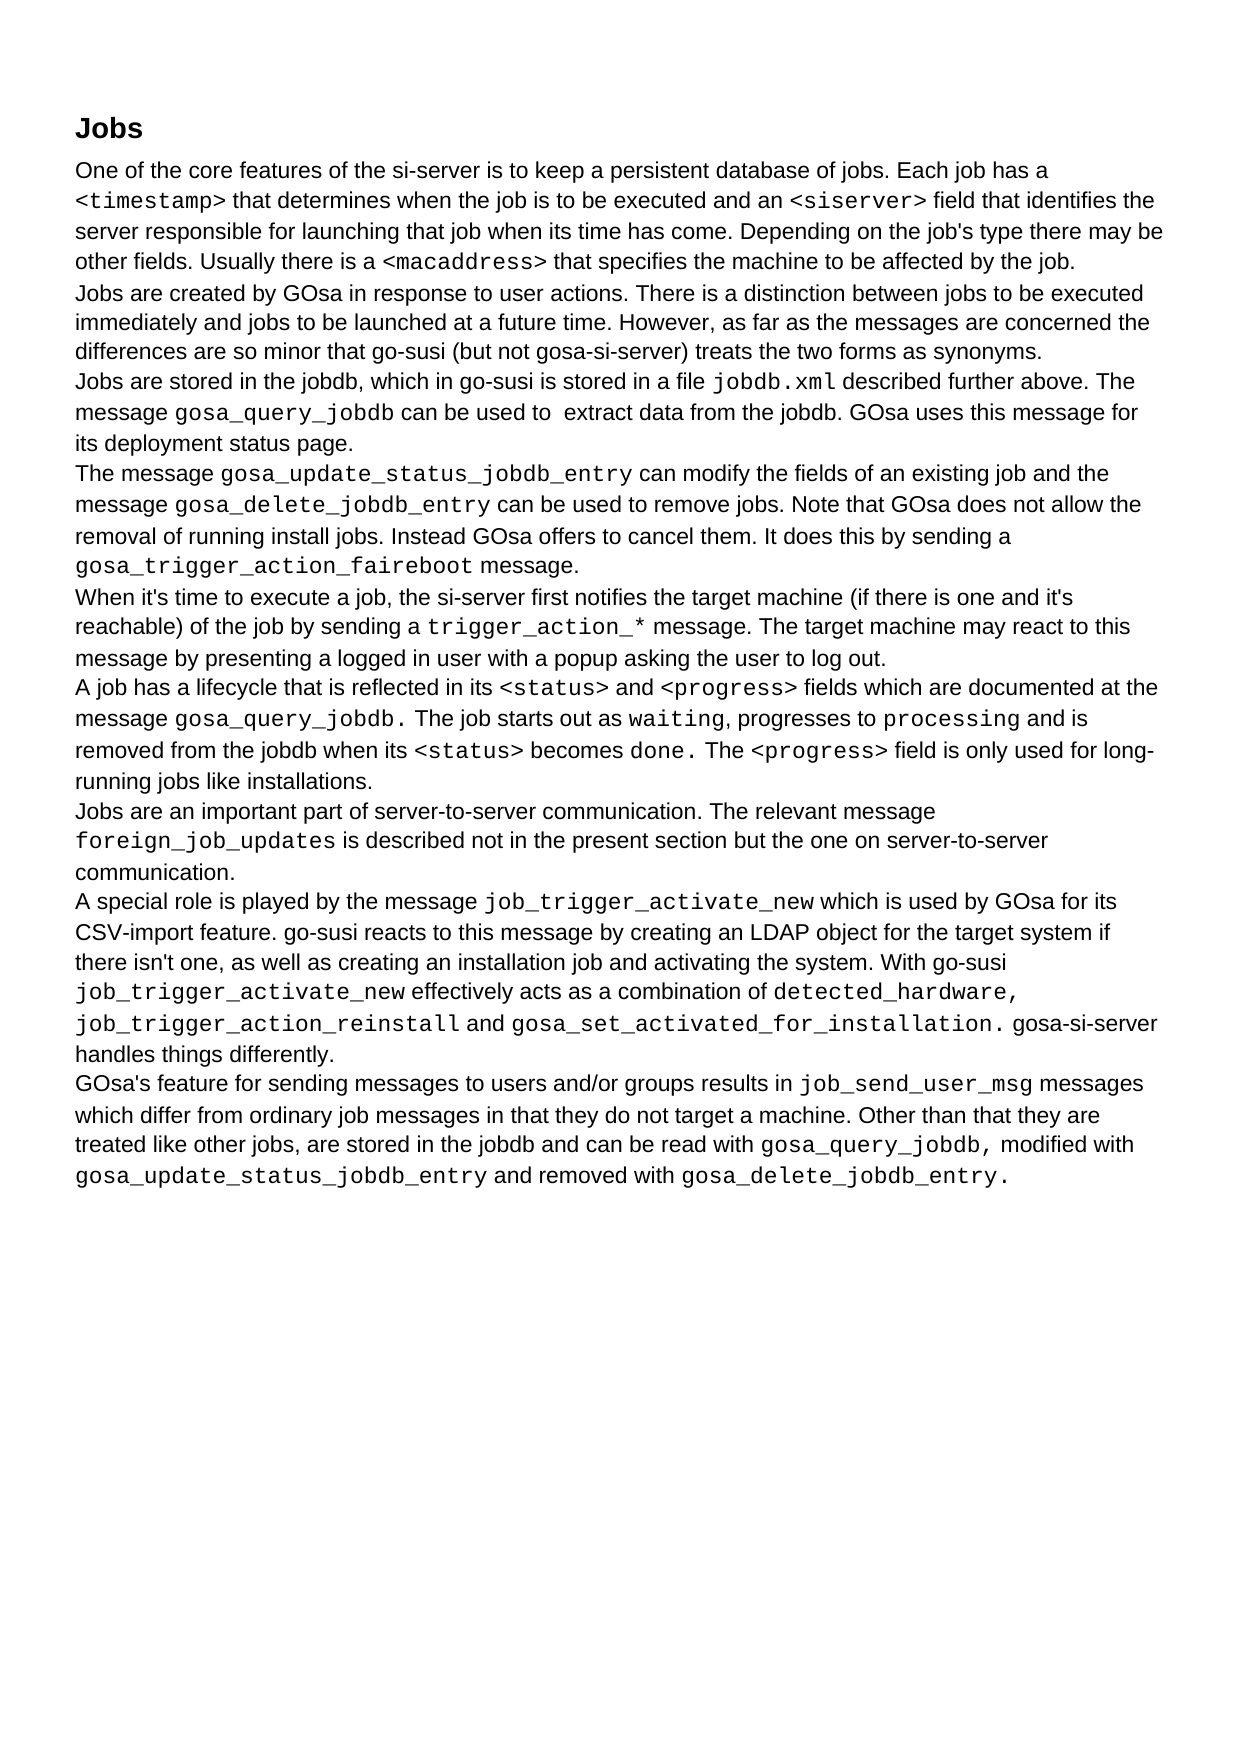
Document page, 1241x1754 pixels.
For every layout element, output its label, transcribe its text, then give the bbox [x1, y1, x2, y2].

text Jobs are stored in the jobdb, which in go-susi is stored in a file jobdb.xml described further above. The message gosa_query_jobdb can be used to extract data from the jobdb. GOsa uses this message for its deployment status page. [75, 368, 1165, 457]
text A special role is played by the message job_trigger_activate_new which is used by GOsa for its CSV-import feature. go-susi reacts to this message by creating an LDAP object for the target system if there isn't one, as well as creating an installation job and activating the system. With go-susi job_trigger_activate_new effectively acts as a combination of detected_hardware, job_trigger_action_reinstall and gosa_set_activated_for_installation. gosa-si-server handles things differently. [75, 888, 1165, 1067]
text When it's time to execute a job, the si-server first notifies the target machine (if there is one and it's reachable) of the job by sending a trigger_action_* message. The target machine may react to this message by presenting a logged in user with a popup asking the user to log out. [75, 584, 1165, 671]
text Jobs are an important part of server-to-server communication. The relevant message foreign_job_updates is described not in the present section but the one on server-to-server communication. [75, 798, 1165, 885]
text The message gosa_update_status_jobdb_entry can modify the fields of an existing job and the message gosa_delete_jobdb_entry can be used to remove jobs. Note that GOsa does not allow the removal of running install jobs. Instead GOsa offers to cancel them. It does this by sending a gosa_trigger_action_faireboot message. [75, 461, 1165, 580]
text Jobs are created by GOsa in response to user actions. There is a distinction between jobs to be executed immediately and jobs to be launched at a future time. However, as far as the messages are concerned the differences are so minor that go-susi (but not gosa-si-server) treats the two forms as synonyms. [75, 280, 1165, 364]
text A job has a lifecycle that is reflected in its <status> and <progress> fields which are documented at the message gosa_query_jobdb. The job starts out as waiting, progresses to processing and is removed from the jobdb when its <status> becomes done. The <progress> field is only used for long-running jobs like installations. [75, 675, 1165, 794]
subtitle Jobs [75, 112, 1165, 145]
text GOsa's feature for sending messages to users and/or groups results in job_send_user_msg messages which differ from ordinary job messages in that they do not target a machine. Other than that they are treated like other jobs, are stored in the jobdb and can be read with gosa_query_jobdb, modified with gosa_update_status_jobdb_entry and removed with gosa_delete_jobdb_entry. [75, 1071, 1165, 1191]
text One of the core features of the si-server is to keep a persistent database of jobs. Each job has a <timestamp> that determines when the job is to be executed and an <siserver> field that identifies the server responsible for launching that job when its time has come. Depending on the job's type there may be other fields. Usually there is a <macaddress> that specifies the machine to be affected by the job. [75, 158, 1165, 276]
